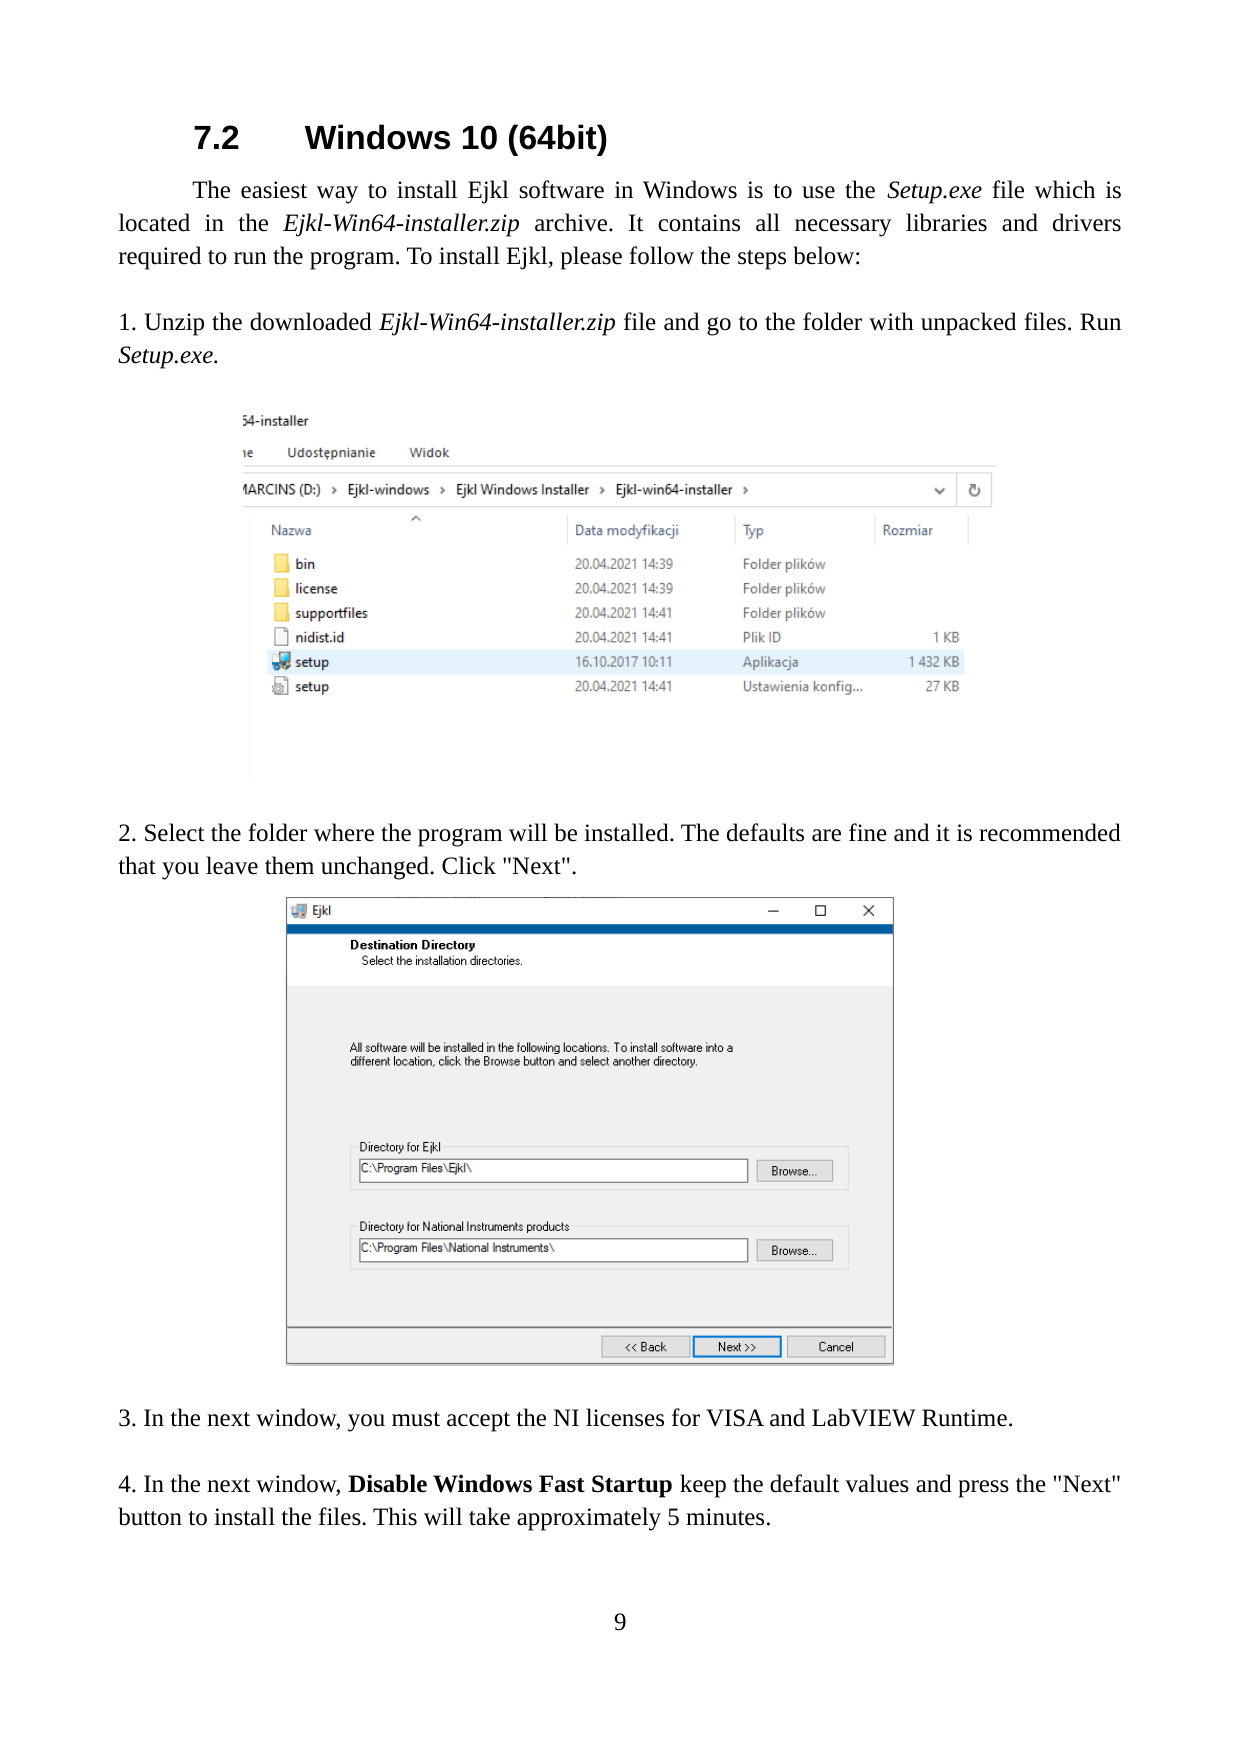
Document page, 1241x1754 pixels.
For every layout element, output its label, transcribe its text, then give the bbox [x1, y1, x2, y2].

text 4. In the next window, Disable Windows Fast Startup keep the default values and press the "Next" button to install the files. This will take approximately 5 minutes. [118, 1469, 1122, 1531]
text The easiest way to install Ejkl software in Windows is to use the Setup.exe file which is located in the Ejkl-Win64-installer.zip archive. It contains all necessary libraries and drivers required to run the program. To install Ejkl, please follow the steps below: [118, 175, 1122, 270]
subtitle Windows 10 (64bit) [193, 118, 1122, 157]
picture [243, 406, 998, 781]
text 3. In the next window, you must accept the NI licenses for VISA and LabVIEW Runtime. [118, 1403, 1122, 1432]
text 2. Select the folder where the program will be installed. The defaults are fine and it is recommended that you leave them unchanged. Click "Next". [118, 818, 1122, 880]
picture [285, 897, 895, 1366]
text 1. Unzip the downloaded Ejkl-Win64-installer.zip file and go to the folder with unpacked files. Run Setup.exe. [118, 307, 1122, 369]
